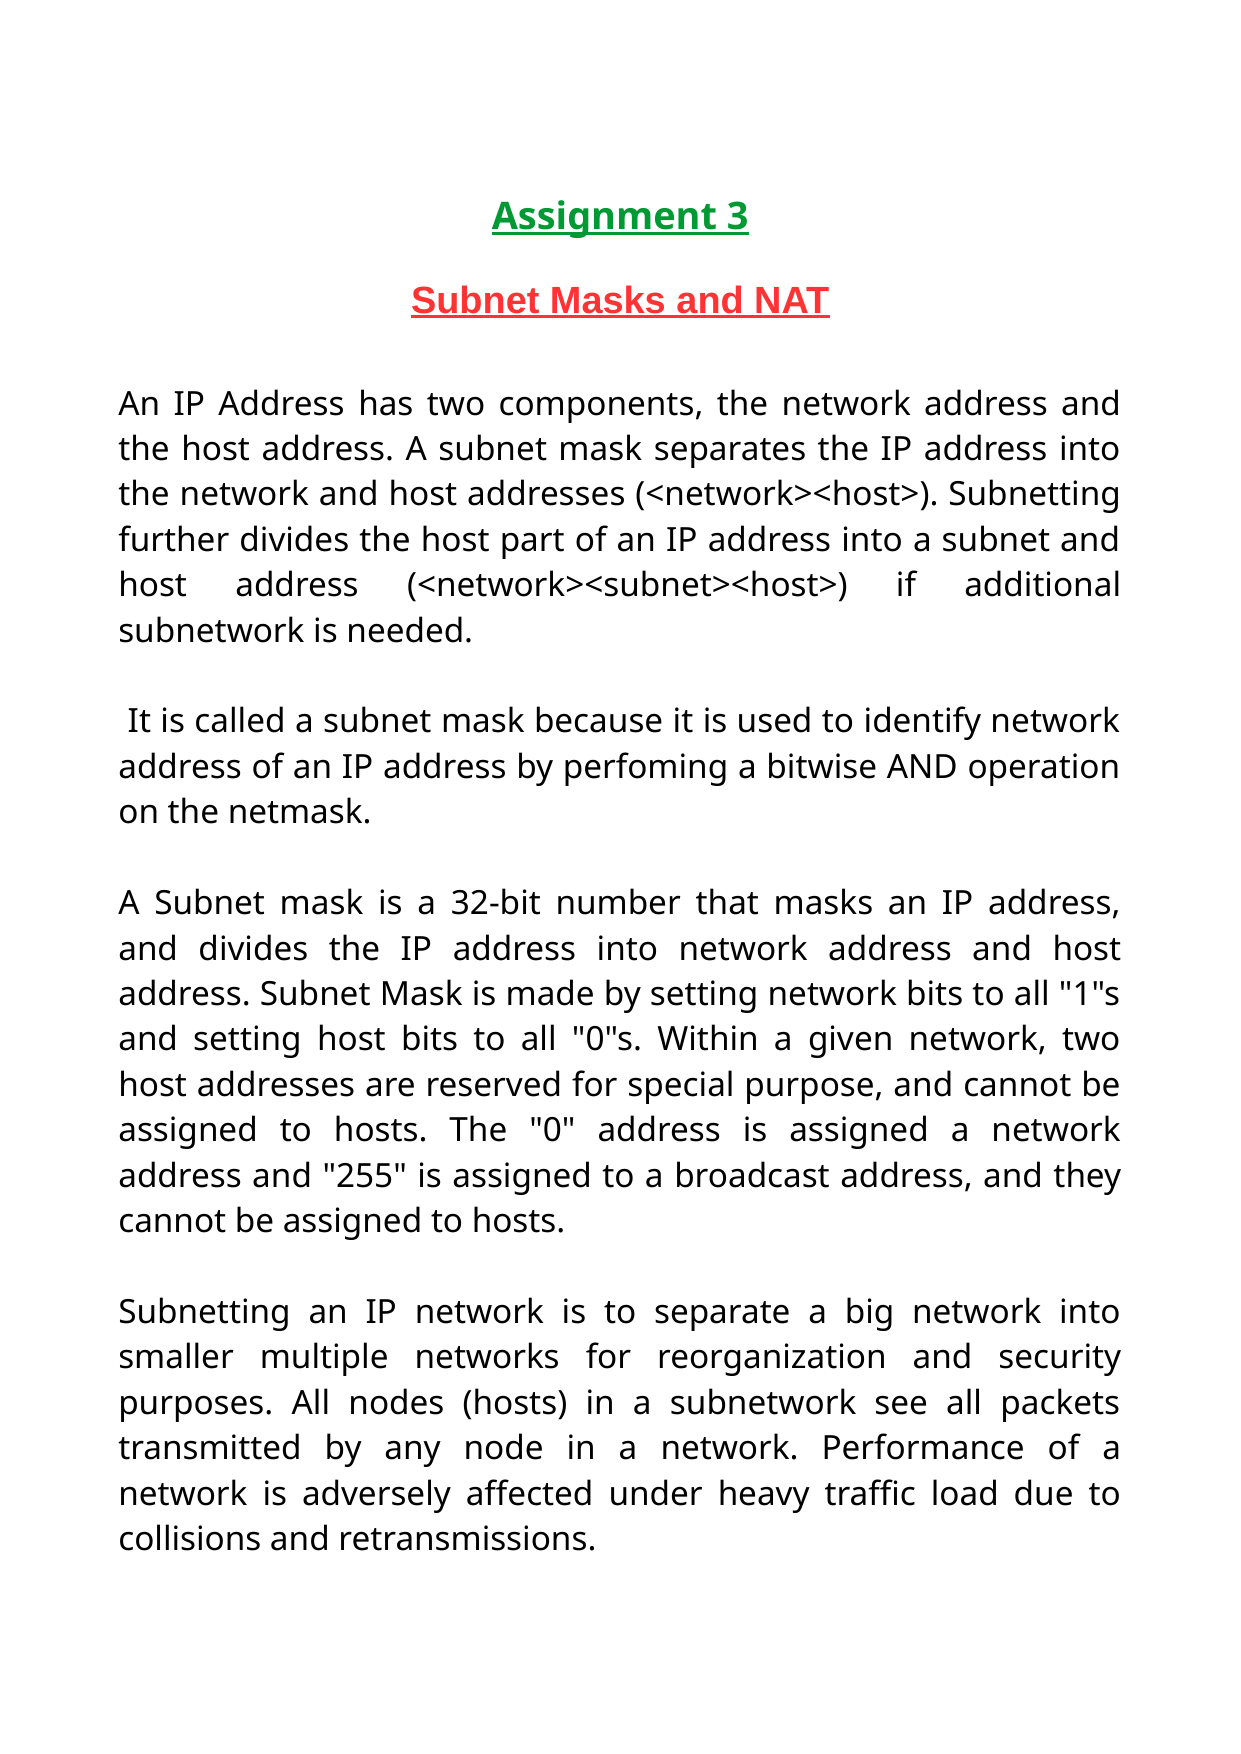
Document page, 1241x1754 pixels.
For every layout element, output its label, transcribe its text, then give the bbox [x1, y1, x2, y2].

text It is called a subnet mask because it is used to identify network address of an IP address by perfoming a bitwise AND operation on the netmask. [118, 697, 1122, 833]
text A Subnet mask is a 32-bit number that masks an IP address, and divides the IP address into network address and host address. Subnet Mask is made by setting network bits to all "1"s and setting host bits to all "0"s. Within a given network, two host addresses are reserved for special purpose, and cannot be assigned to hosts. The "0" address is assigned a network address and "255" is assigned to a broadcast address, and they cannot be assigned to hosts. [118, 879, 1122, 1242]
subtitle Subnet Masks and NAT [118, 278, 1122, 321]
text Subnetting an IP network is to separate a big network into smaller multiple networks for reorganization and security purposes. All nodes (hosts) in a subnetwork see all packets transmitted by any node in a network. Performance of a network is adversely affected under heavy traffic load due to collisions and retransmissions. [118, 1288, 1122, 1560]
text An IP Address has two components, the network address and the host address. A subnet mask separates the IP address into the network and host addresses (<network><host>). Subnetting further divides the host part of an IP address into a subnet and host address (<network><subnet><host>) if additional subnetwork is needed. [118, 379, 1122, 652]
subtitle Assignment 3 [118, 188, 1122, 240]
